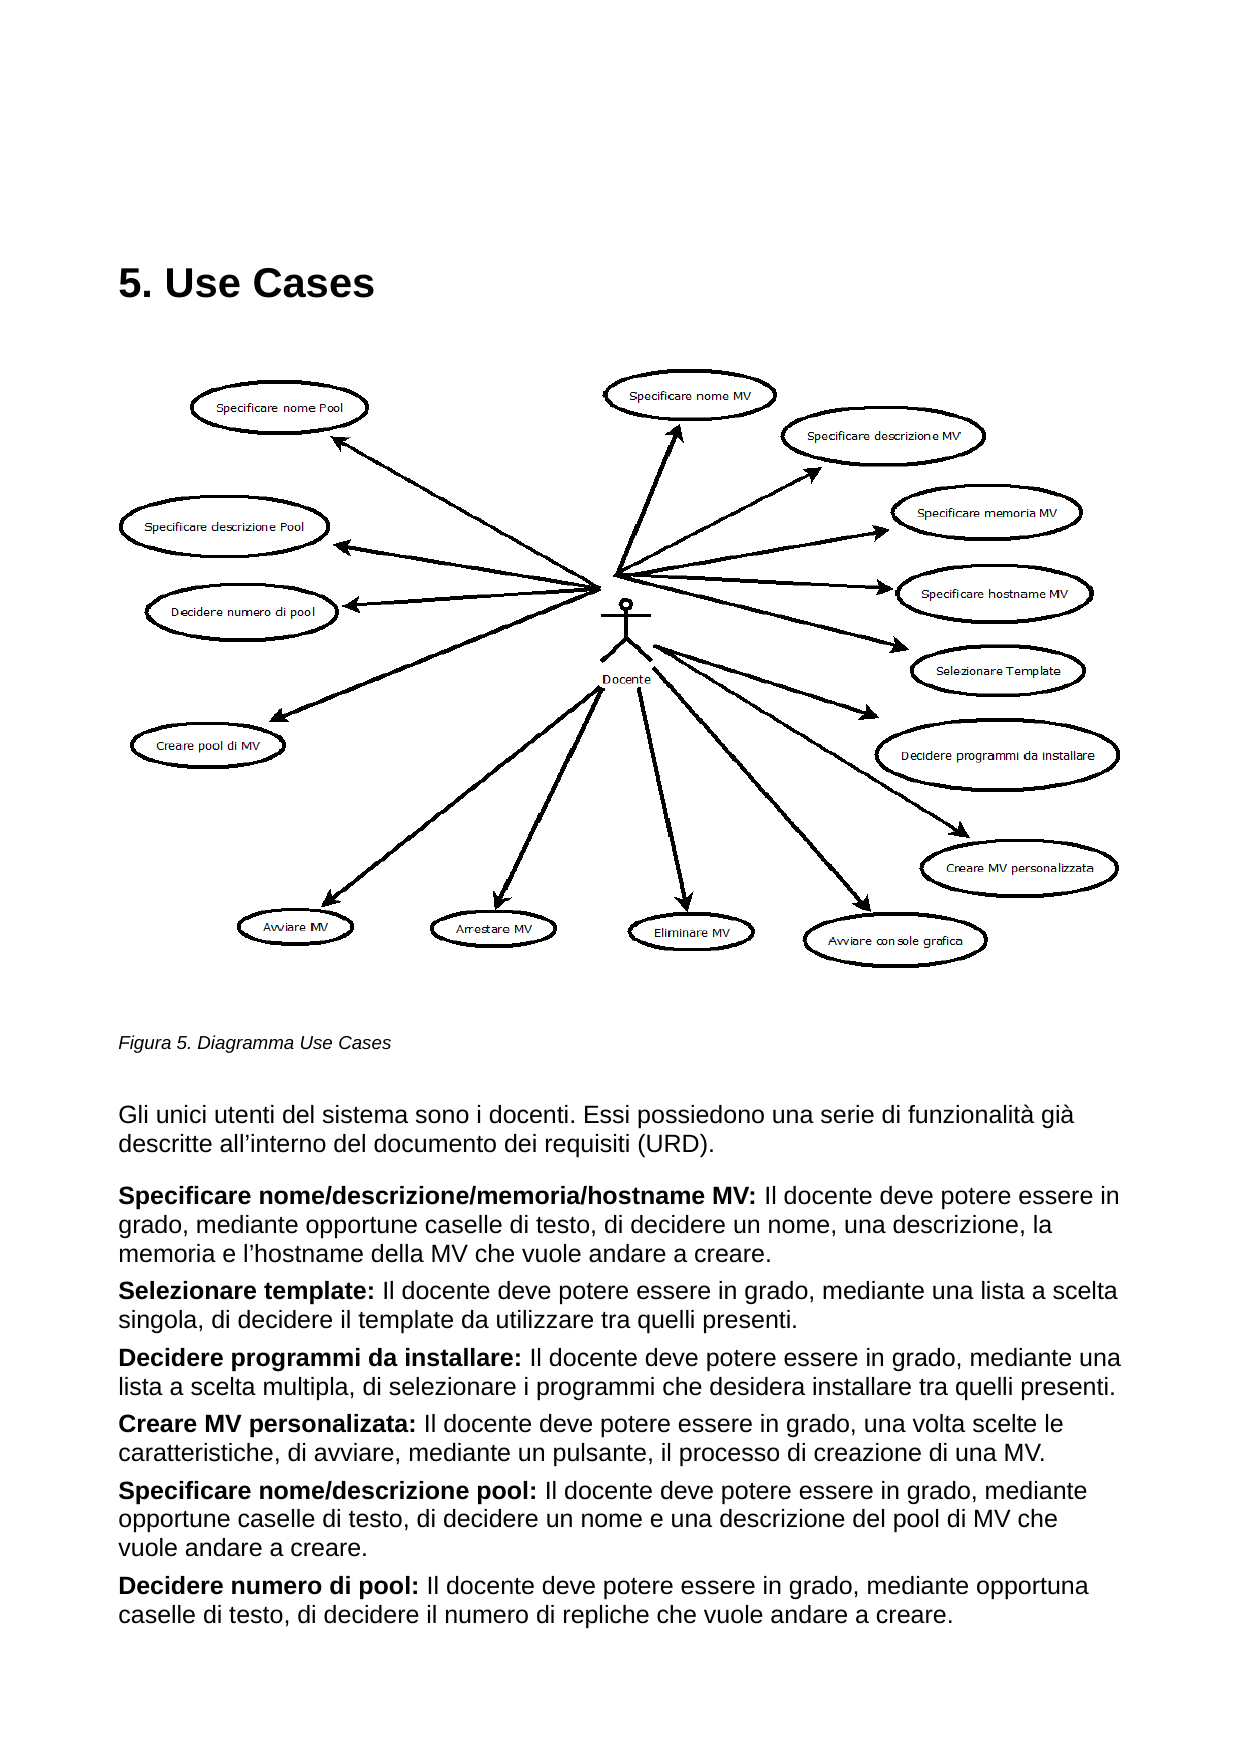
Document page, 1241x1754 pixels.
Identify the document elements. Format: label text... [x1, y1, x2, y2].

text Selezionare template: Il docente deve potere essere in grado, mediante una lista a scelta singola, di decidere il template da utilizzare tra quelli presenti. [118, 1276, 1122, 1334]
text 5. Use Cases [118, 258, 1122, 306]
text Decidere programmi da installare: Il docente deve potere essere in grado, mediante una lista a scelta multipla, di selezionare i programmi che desidera installare tra quelli presenti. [118, 1343, 1122, 1400]
text Decidere numero di pool: Il docente deve potere essere in grado, mediante opportuna caselle di testo, di decidere il numero di repliche che vuole andare a creare. [118, 1571, 1122, 1628]
text Figura 5. Diagramma Use Cases [118, 1032, 1122, 1053]
text Specificare nome/descrizione/memoria/hostname MV: Il docente deve potere essere in grado, mediante opportune caselle di testo, di decidere un nome, una descrizione, la memoria e l’hostname della MV che vuole andare a creare. [118, 1181, 1122, 1267]
text Creare MV personalizata: Il docente deve potere essere in grado, una volta scelte le caratteristiche, di avviare, mediante un pulsante, il processo di creazione di una MV. [118, 1409, 1122, 1467]
picture [118, 368, 1123, 970]
text Gli unici utenti del sistema sono i docenti. Essi possiedono una serie di funzionalità già descritte all’interno del documento dei requisiti (URD). [118, 1100, 1122, 1157]
text Specificare nome/descrizione pool: Il docente deve potere essere in grado, mediante opportune caselle di testo, di decidere un nome e una descrizione del pool di MV che vuole andare a creare. [118, 1476, 1122, 1562]
